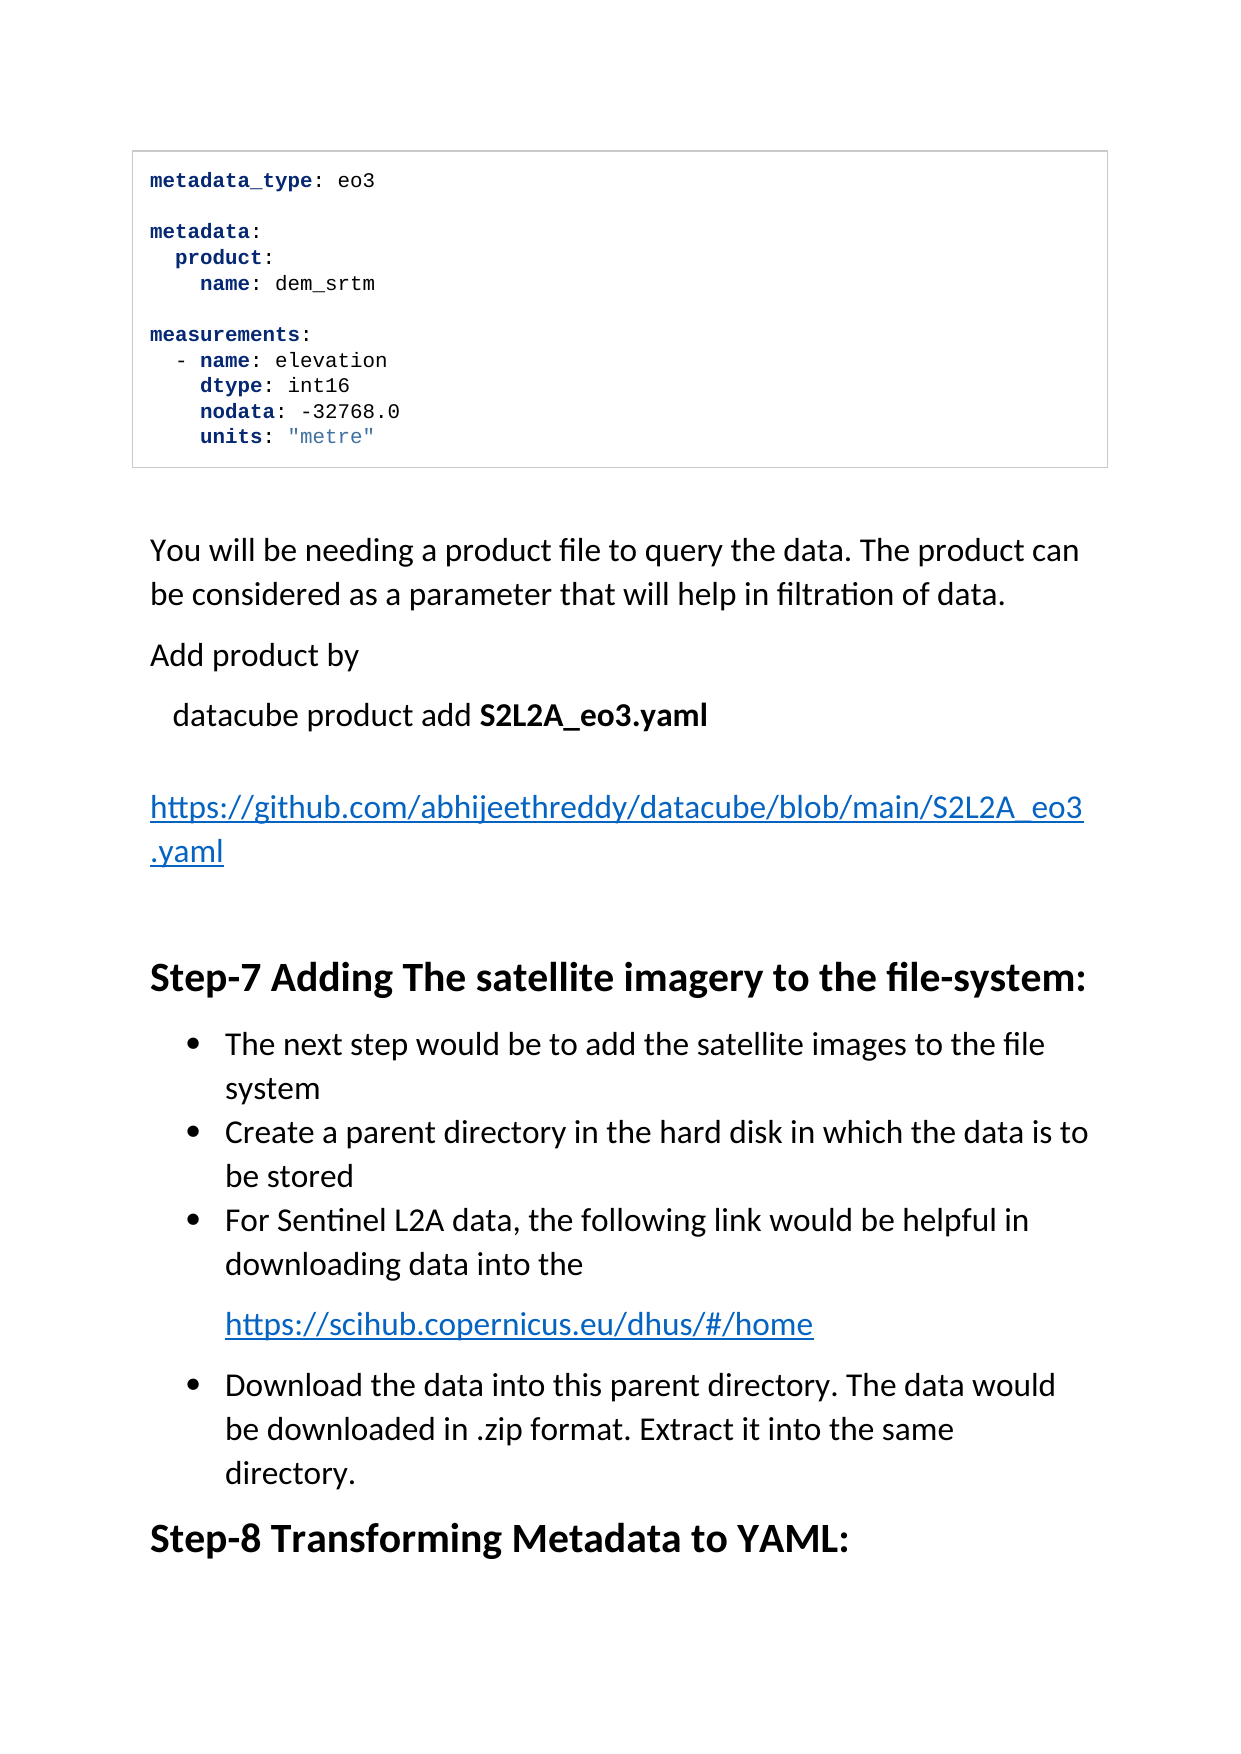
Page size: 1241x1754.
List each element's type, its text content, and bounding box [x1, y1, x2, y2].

text Step-7 Adding The satellite imagery to the file-system: [150, 951, 1090, 1002]
text Step-8 Transforming Metadata to YAML: [150, 1512, 1090, 1563]
text - name: elevation [150, 348, 1090, 373]
list Create a parent directory in the hard disk in which the data is to be stored [187, 1111, 1090, 1195]
text metadata_type: eo3 [133, 152, 1107, 194]
list For Sentinel L2A data, the following link would be helpful in downloading data into the [187, 1199, 1090, 1283]
text Add product by [150, 633, 1090, 674]
text product: [150, 245, 1090, 271]
text https://scihub.copernicus.eu/dhus/#/home [150, 1303, 1090, 1344]
list The next step would be to add the satellite images to the file system [187, 1023, 1090, 1107]
text dtype: int16 [150, 373, 1090, 399]
text metadata: [150, 219, 1090, 245]
text datacube product add S2L2A_eo3.yaml [150, 694, 1090, 735]
text You will be needing a product file to query the data. The product can be considered as a parameter that will help in filtration of data. [150, 529, 1090, 614]
text https://github.com/abhijeethreddy/datacube/blob/main/S2L2A_eo3.yaml [150, 755, 1090, 871]
list Download the data into this parent directory. The data would be downloaded in .zip format. Extract it into the same directory. [187, 1364, 1090, 1492]
text name: dem_srtm [150, 271, 1090, 296]
text nodata: -32768.0 [150, 399, 1090, 406]
text units: "metre" [133, 406, 1107, 467]
text measurements: [150, 322, 1090, 348]
